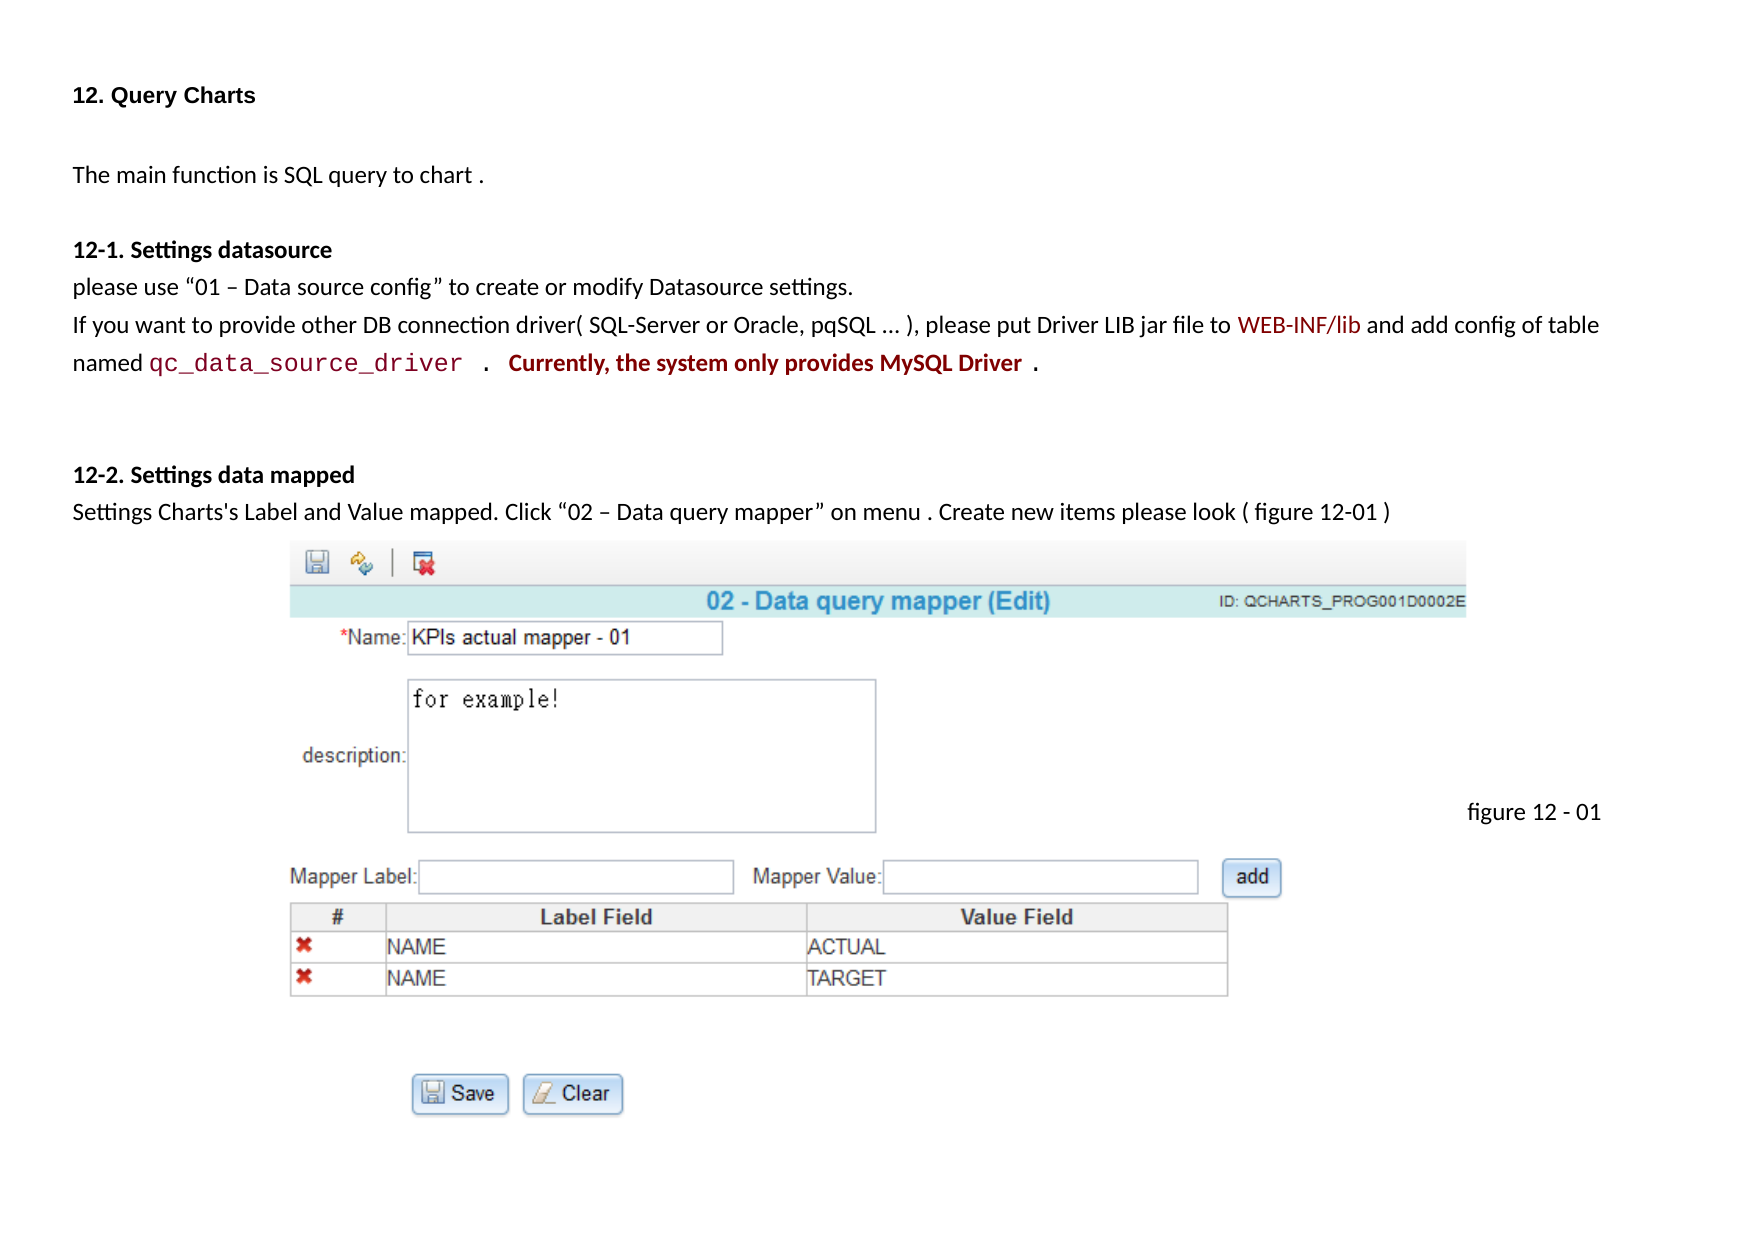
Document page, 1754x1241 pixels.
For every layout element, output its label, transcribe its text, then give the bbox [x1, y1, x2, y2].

text 12-2. Settings data mapped [72, 458, 1679, 496]
text [72, 796, 284, 833]
text figure 12 - 01 [1468, 796, 1679, 833]
text 12-1. Settings datasource [72, 233, 1679, 271]
text Settings Charts's Label and Value mapped. Click “02 – Data query mapper” on menu . Create new items please look ( figure 12-01 ) [72, 496, 1679, 533]
text please use “01 – Data source config” to create or modify Datasource settings. [72, 271, 1679, 308]
subtitle 12. Query Charts [72, 76, 1679, 114]
text If you want to provide other DB connection driver( SQL-Server or Oracle, pqSQL ... ), please put Driver LIB jar file to WEB-INF/lib and add config of table named qc_data_source_driver . Currently, the system only provides MySQL Driver . [72, 308, 1679, 383]
text The main function is SQL query to chart . [72, 158, 1679, 196]
